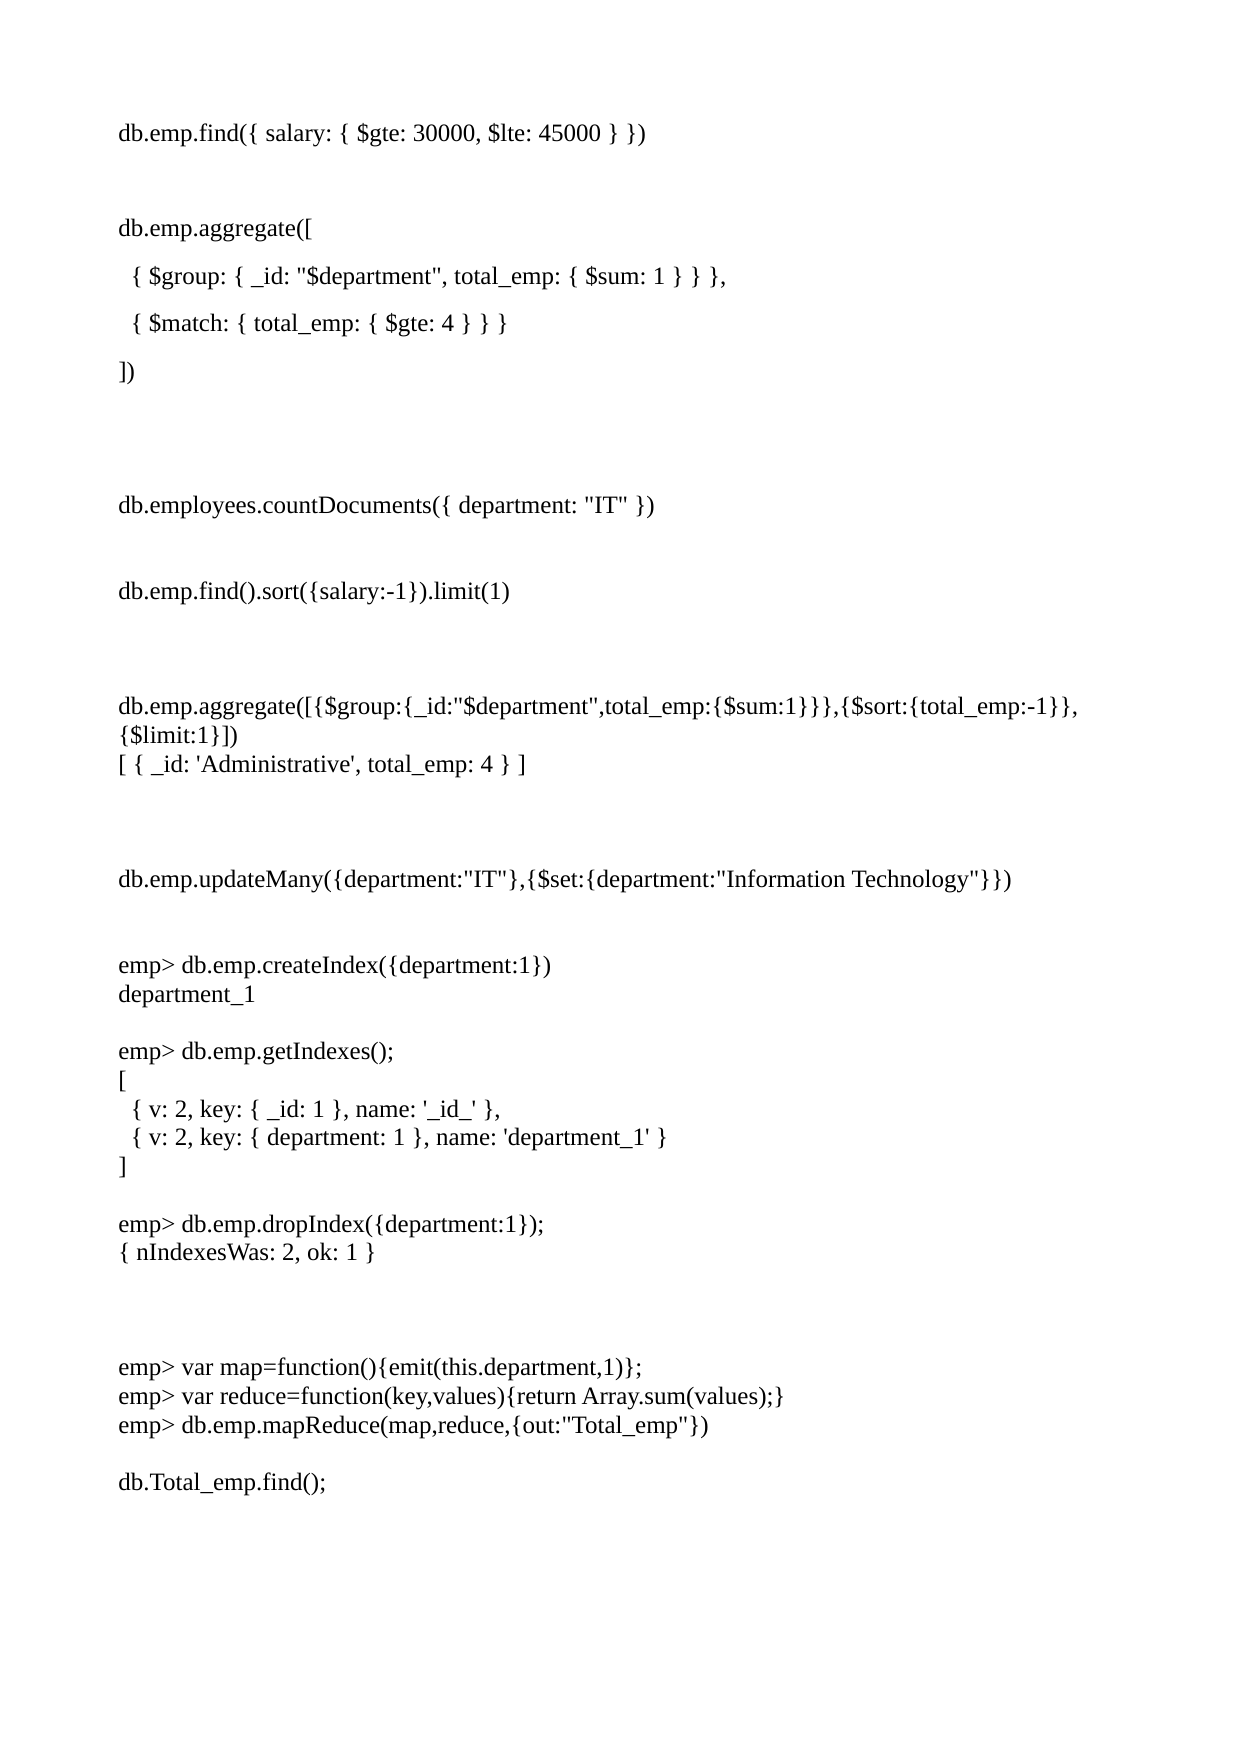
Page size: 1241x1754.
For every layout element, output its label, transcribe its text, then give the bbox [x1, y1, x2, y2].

text emp> var map=function(){emit(this.department,1)}; [118, 1352, 1122, 1381]
text { v: 2, key: { department: 1 }, name: 'department_1' } [118, 1122, 1122, 1151]
text ] [118, 1151, 1122, 1180]
text [ [118, 1065, 1122, 1094]
text ]) [118, 356, 1122, 385]
text department_1 [118, 979, 1122, 1007]
text db.emp.aggregate([ [118, 213, 1122, 242]
text db.emp.aggregate([{$group:{_id:"$department",total_emp:{$sum:1}}},{$sort:{total_emp:-1}},{$limit:1}]) [118, 691, 1122, 749]
text { $match: { total_emp: { $gte: 4 } } } [118, 308, 1122, 337]
text { $group: { _id: "$department", total_emp: { $sum: 1 } } }, [118, 261, 1122, 290]
text db.emp.find().sort({salary:-1}).limit(1) [118, 576, 1122, 605]
text emp> db.emp.getIndexes(); [118, 1036, 1122, 1065]
text db.Total_emp.find(); [118, 1467, 1122, 1496]
text { nIndexesWas: 2, ok: 1 } [118, 1237, 1122, 1266]
text db.employees.countDocuments({ department: "IT" }) [118, 490, 1122, 519]
text emp> db.emp.mapReduce(map,reduce,{out:"Total_emp"}) [118, 1410, 1122, 1439]
text db.emp.find({ salary: { $gte: 30000, $lte: 45000 } }) [118, 118, 1122, 147]
text { v: 2, key: { _id: 1 }, name: '_id_' }, [118, 1094, 1122, 1122]
text db.emp.updateMany({department:"IT"},{$set:{department:"Information Technology"}}) [118, 864, 1122, 892]
text emp> db.emp.dropIndex({department:1}); [118, 1209, 1122, 1237]
text emp> db.emp.createIndex({department:1}) [118, 950, 1122, 979]
text emp> var reduce=function(key,values){return Array.sum(values);} [118, 1381, 1122, 1410]
text [ { _id: 'Administrative', total_emp: 4 } ] [118, 749, 1122, 777]
